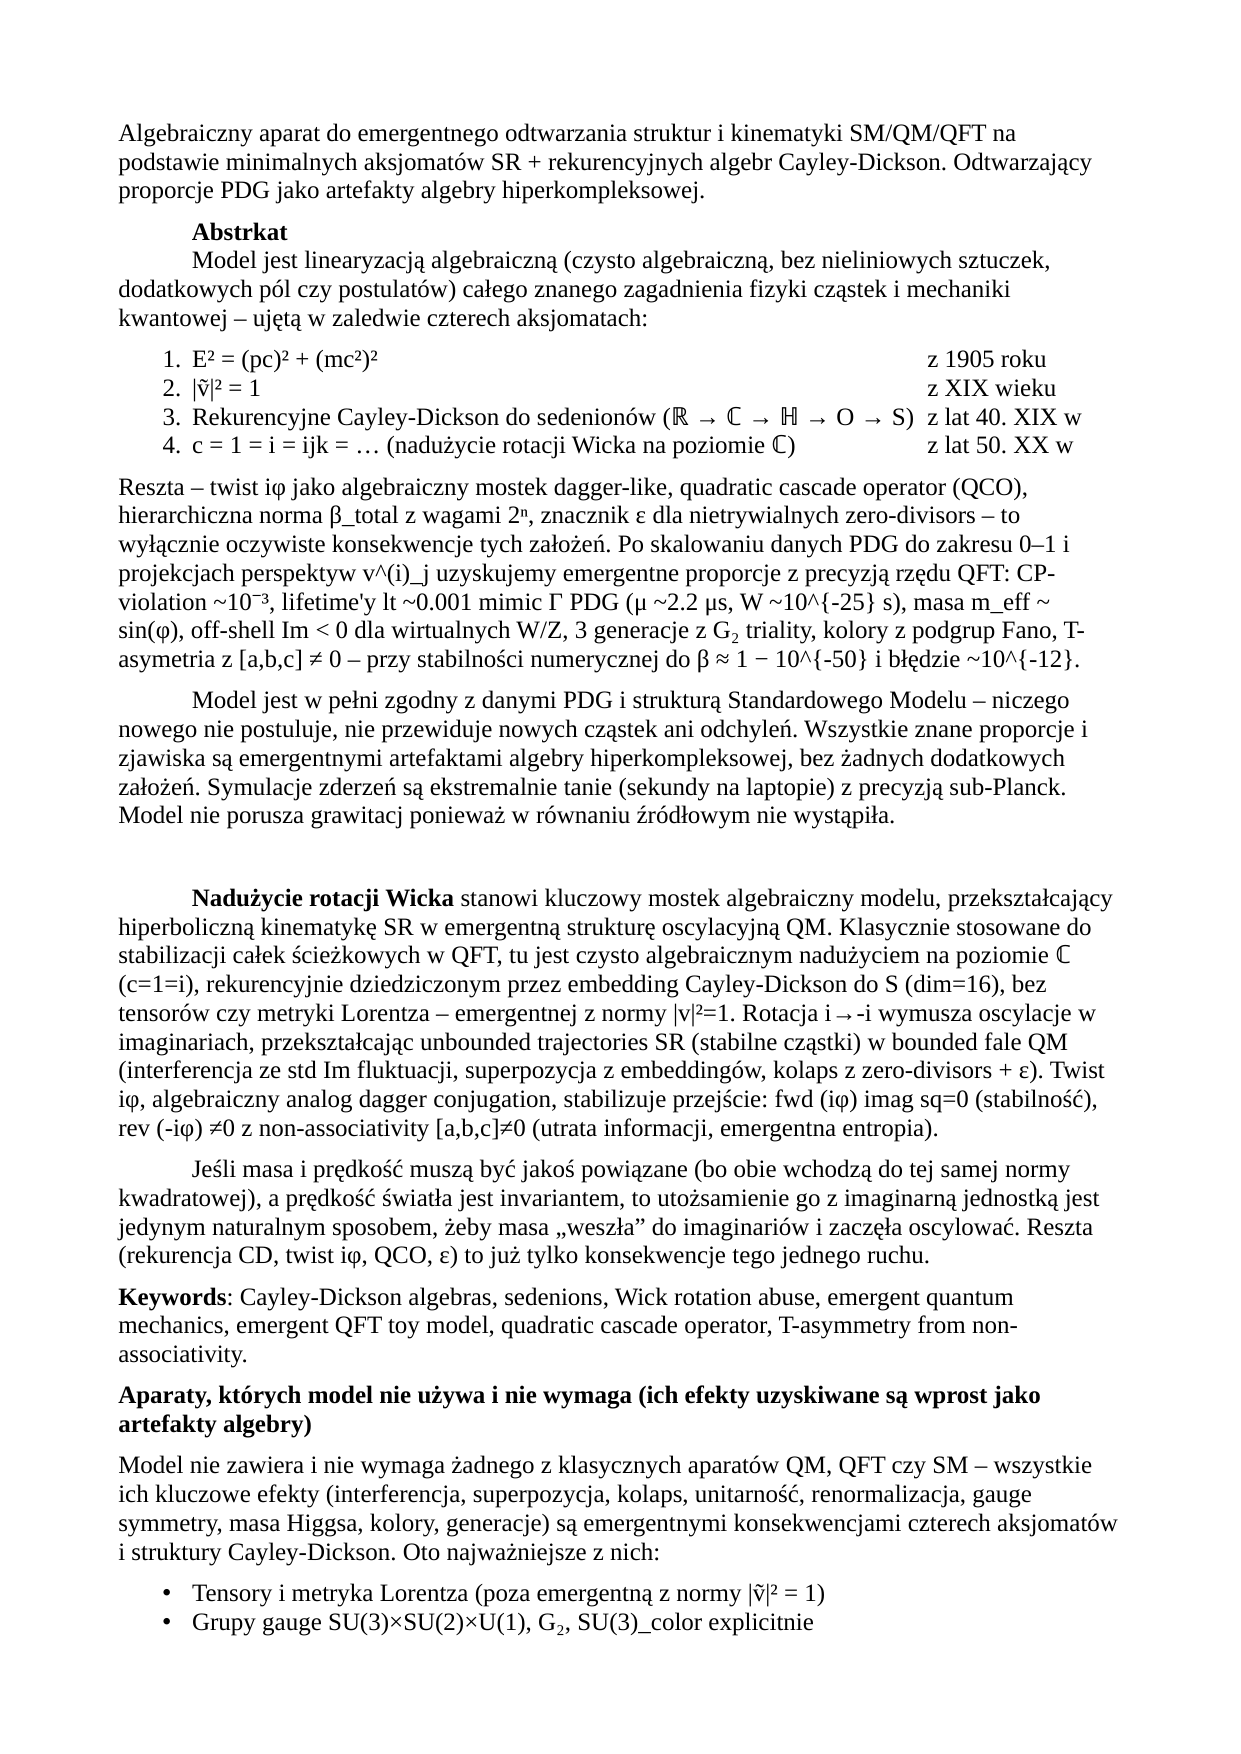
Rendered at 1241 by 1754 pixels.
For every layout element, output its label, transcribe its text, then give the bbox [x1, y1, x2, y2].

text Nadużycie rotacji Wicka stanowi kluczowy mostek algebraiczny modelu, przekształcający hiperboliczną kinematykę SR w emergentną strukturę oscylacyjną QM. Klasycznie stosowane do stabilizacji całek ścieżkowych w QFT, tu jest czysto algebraicznym nadużyciem na poziomie ℂ (c=1=i), rekurencyjnie dziedziczonym przez embedding Cayley-Dickson do S (dim=16), bez tensorów czy metryki Lorentza – emergentnej z normy |v|²=1. Rotacja i→-i wymusza oscylacje w imaginariach, przekształcając unbounded trajectories SR (stabilne cząstki) w bounded fale QM (interferencja ze std Im fluktuacji, superpozycja z embeddingów, kolaps z zero-divisors + ε). Twist iφ, algebraiczny analog dagger conjugation, stabilizuje przejście: fwd (iφ) imag sq=0 (stabilność), rev (-iφ) ≠0 z non-associativity [a,b,c]≠0 (utrata informacji, emergentna entropia). [118, 883, 1122, 1142]
text Aparaty, których model nie używa i nie wymaga (ich efekty uzyskiwane są wprost jako artefakty algebry) [118, 1381, 1122, 1438]
list |ṽ|² = 1 z XIX wieku [162, 373, 1122, 402]
text Model nie zawiera i nie wymaga żadnego z klasycznych aparatów QM, QFT czy SM – wszystkie ich kluczowe efekty (interferencja, superpozycja, kolaps, unitarność, renormalizacja, gauge symmetry, masa Higgsa, kolory, generacje) są emergentnymi konsekwencjami czterech aksjomatów i struktury Cayley-Dickson. Oto najważniejsze z nich: [118, 1451, 1122, 1566]
text Keywords: Cayley-Dickson algebras, sedenions, Wick rotation abuse, emergent quantum mechanics, emergent QFT toy model, quadratic cascade operator, T-asymmetry from non-associativity. [118, 1282, 1122, 1368]
text Reszta – twist iφ jako algebraiczny mostek dagger-like, quadratic cascade operator (QCO), hierarchiczna norma β_total z wagami 2ⁿ, znacznik ε dla nietrywialnych zero-divisors – to wyłącznie oczywiste konsekwencje tych założeń. Po skalowaniu danych PDG do zakresu 0–1 i projekcjach perspektyw v^(i)_j uzyskujemy emergentne proporcje z precyzją rzędu QFT: CP-violation ~10⁻³, lifetime'y lt ~0.001 mimic Γ PDG (μ ~2.2 μs, W ~10^{-25} s), masa m_eff ~ sin(φ), off-shell Im < 0 dla wirtualnych W/Z, 3 generacje z G₂ triality, kolory z podgrup Fano, T-asymetria z [a,b,c] ≠ 0 – przy stabilności numerycznej do β ≈ 1 − 10^{-50} i błędzie ~10^{-12}. [118, 472, 1122, 673]
list c = 1 = i = ijk = … (nadużycie rotacji Wicka na poziomie ℂ) z lat 50. XX w [162, 431, 1122, 459]
text Model jest w pełni zgodny z danymi PDG i strukturą Standardowego Modelu – niczego nowego nie postuluje, nie przewiduje nowych cząstek ani odchyleń. Wszystkie znane proporcje i zjawiska są emergentnymi artefaktami algebry hiperkompleksowej, bez żadnych dodatkowych założeń. Symulacje zderzeń są ekstremalnie tanie (sekundy na laptopie) z precyzją sub-Planck. Model nie porusza grawitacj ponieważ w równaniu źródłowym nie wystąpiła. [118, 686, 1122, 829]
text Model jest linearyzacją algebraiczną (czysto algebraiczną, bez nieliniowych sztuczek, dodatkowych pól czy postulatów) całego znanego zagadnienia fizyki cząstek i mechaniki kwantowej – ujętą w zaledwie czterech aksjomatach: [118, 246, 1122, 332]
list E² = (pc)² + (mc²)² z 1905 roku [162, 344, 1122, 373]
list Rekurencyjne Cayley-Dickson do sedenionów (ℝ → ℂ → ℍ → O → S) z lat 40. XIX w [162, 402, 1122, 431]
list Grupy gauge SU(3)×SU(2)×U(1), G₂, SU(3)_color explicitnie [162, 1607, 1122, 1636]
text Algebraiczny aparat do emergentnego odtwarzania struktur i kinematyki SM/QM/QFT na podstawie minimalnych aksjomatów SR + rekurencyjnych algebr Cayley-Dickson. Odtwarzający proporcje PDG jako artefakty algebry hiperkompleksowej. [118, 118, 1122, 204]
list Tensory i metryka Lorentza (poza emergentną z normy |ṽ|² = 1) [162, 1578, 1122, 1607]
text Abstrkat [118, 217, 1122, 246]
text Jeśli masa i prędkość muszą być jakoś powiązane (bo obie wchodzą do tej samej normy kwadratowej), a prędkość światła jest invariantem, to utożsamienie go z imaginarną jednostką jest jedynym naturalnym sposobem, żeby masa „weszła” do imaginariów i zaczęła oscylować. Reszta (rekurencja CD, twist iφ, QCO, ε) to już tylko konsekwencje tego jednego ruchu. [118, 1154, 1122, 1269]
